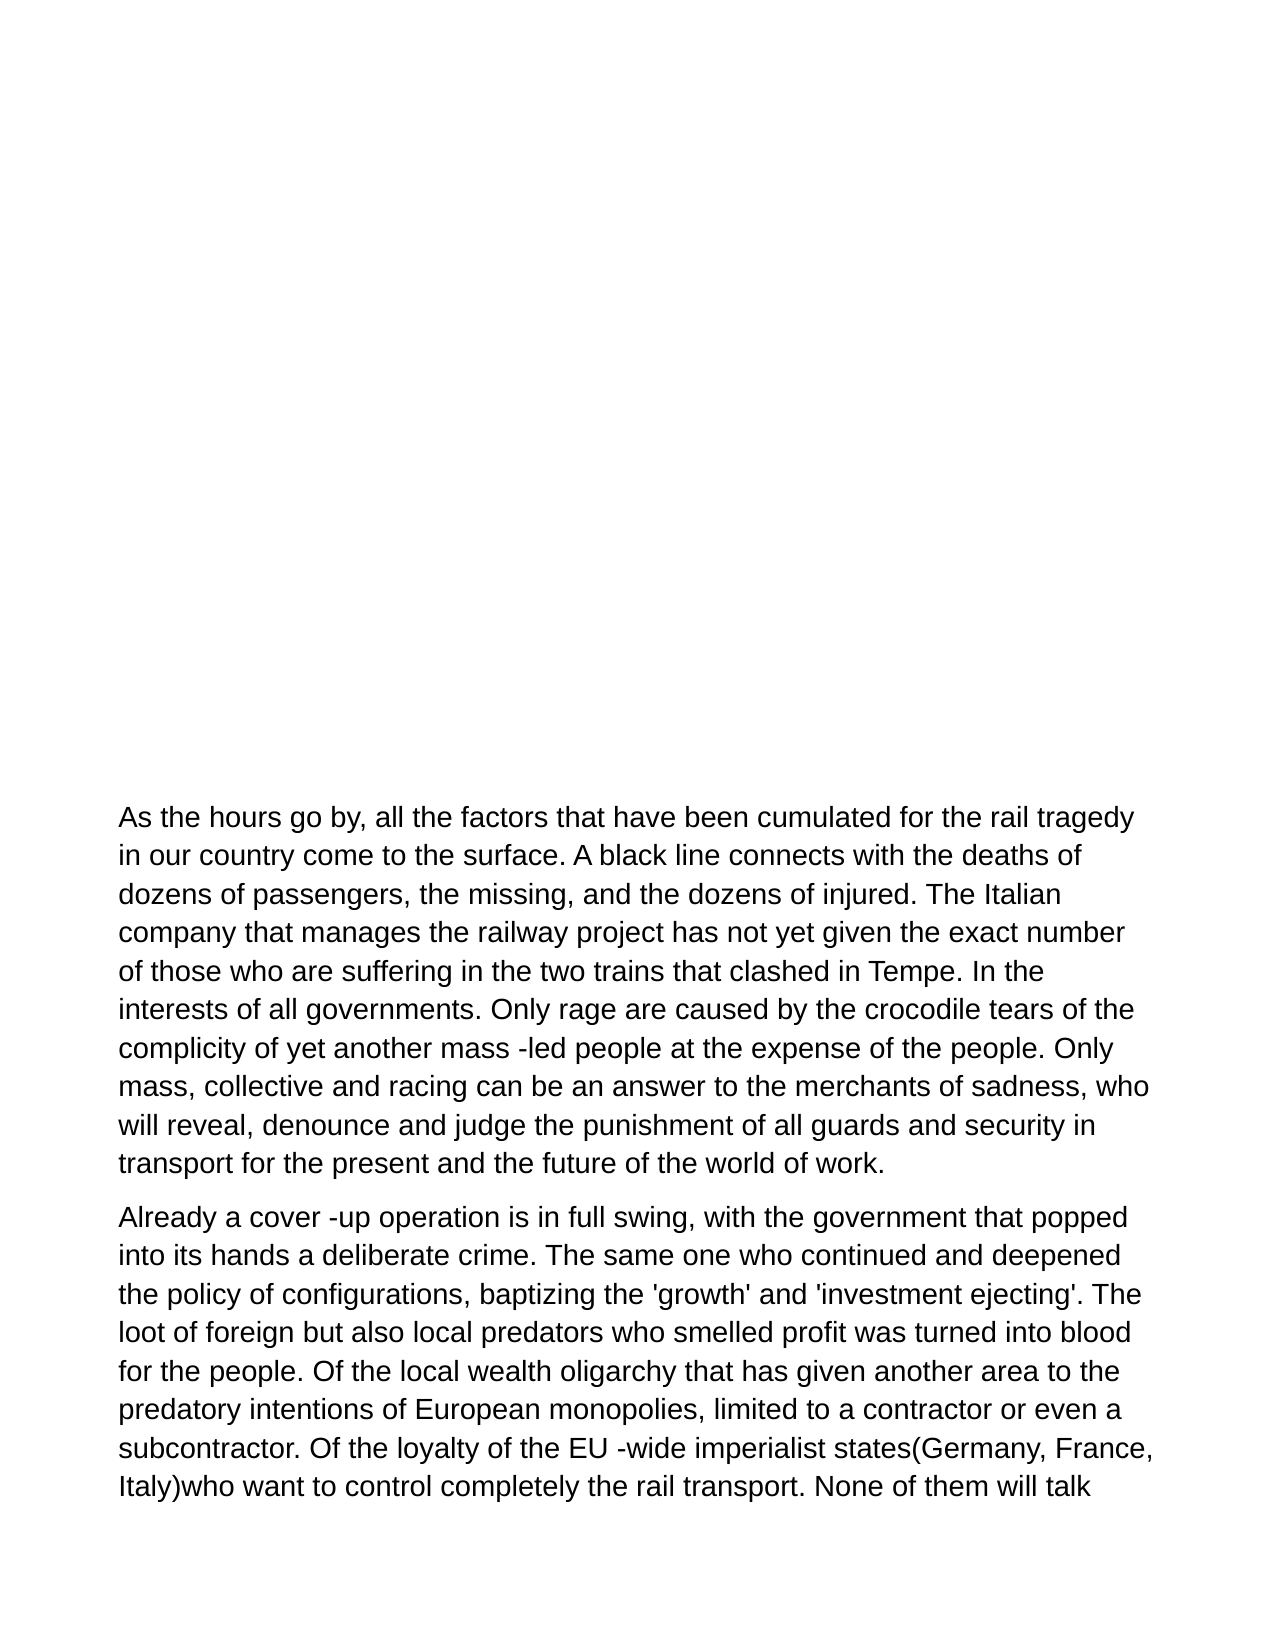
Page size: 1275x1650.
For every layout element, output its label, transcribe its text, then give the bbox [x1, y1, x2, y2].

text Already a cover -up operation is in full swing, with the government that popped into its hands a deliberate crime. The same one who continued and deepened the policy of configurations, baptizing the 'growth' and 'investment ejecting'. The loot of foreign but also local predators who smelled profit was turned into blood for the people. Of the local wealth oligarchy that has given another area to the predatory intentions of European monopolies, limited to a contractor or even a subcontractor. Of the loyalty of the EU -wide imperialist states(Germany, France, Italy)who want to control completely the rail transport. None of them will talk [118, 1199, 1157, 1503]
text As the hours go by, all the factors that have been cumulated for the rail tragedy in our country come to the surface. A black line connects with the deaths of dozens of passengers, the missing, and the dozens of injured. The Italian company that manages the railway project has not yet given the exact number of those who are suffering in the two trains that clashed in Tempe. In the interests of all governments. Only rage are caused by the crocodile tears of the complicity of yet another mass -led people at the expense of the people. Only mass, collective and racing can be an answer to the merchants of sadness, who will reveal, denounce and judge the punishment of all guards and security in transport for the present and the future of the world of work. [118, 118, 1157, 1180]
